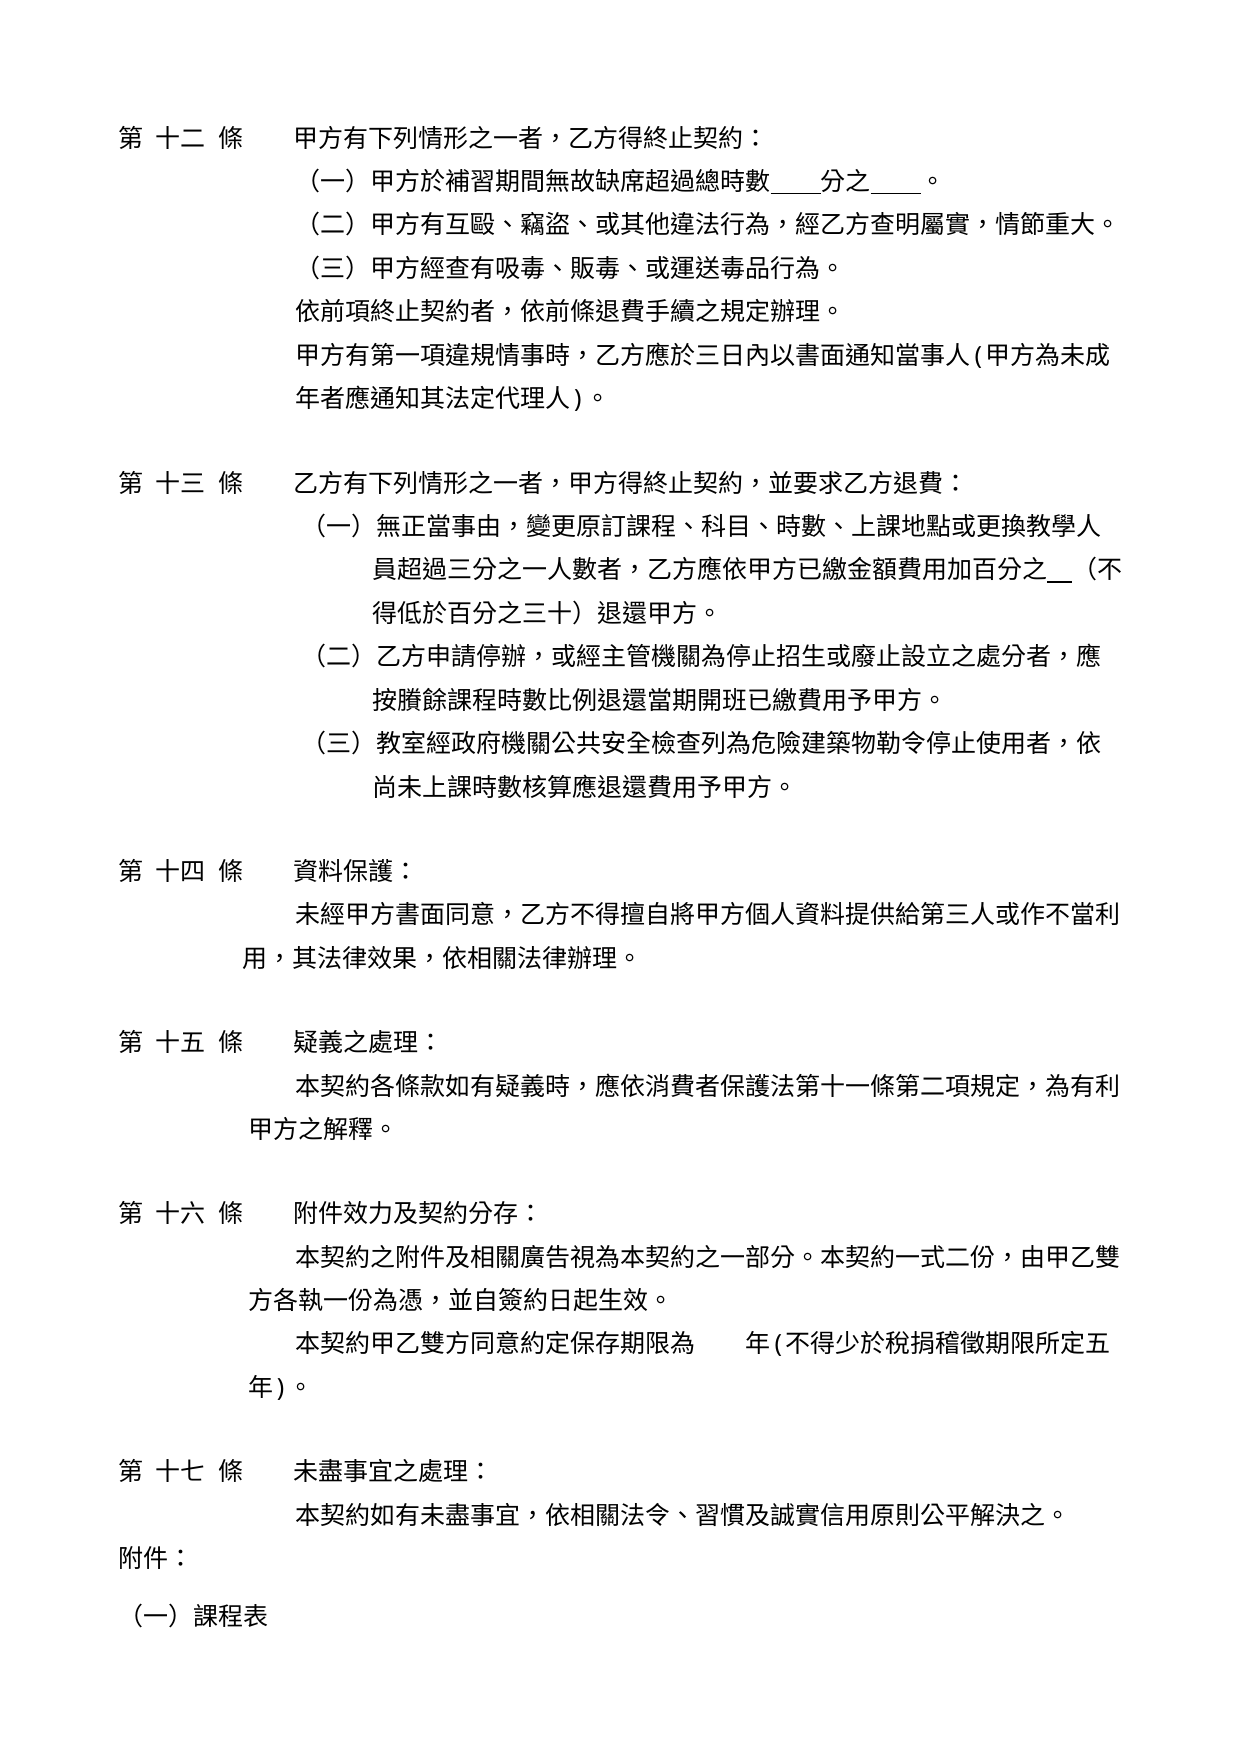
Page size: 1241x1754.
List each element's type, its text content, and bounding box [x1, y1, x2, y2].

text 本契約甲乙雙方同意約定保存期限為 年(不得少於稅捐稽徵期限所定五年)。 [248, 1324, 1122, 1404]
text （一）甲方於補習期間無故缺席超過總時數 分之 。 [118, 162, 1122, 198]
text 甲方有第一項違規情事時，乙方應於三日內以書面通知當事人(甲方為未成年者應通知其法定代理人)。 [295, 335, 1122, 415]
text 第 十四 條 資料保護： [118, 851, 1122, 888]
text 第 十七 條 未盡事宜之處理： [118, 1452, 1122, 1488]
text 第 十二 條 甲方有下列情形之一者，乙方得終止契約： [118, 118, 1122, 154]
text 第 十三 條 乙方有下列情形之一者，甲方得終止契約，並要求乙方退費： [118, 463, 1122, 499]
text 附件： [118, 1538, 1122, 1575]
text （二）乙方申請停辦，或經主管機關為停止招生或廢止設立之處分者，應按賸餘課程時數比例退還當期開班已繳費用予甲方。 [301, 637, 1122, 716]
text （三）甲方經查有吸毒、販毒、或運送毒品行為。 [118, 248, 1122, 285]
text 本契約各條款如有疑義時，應依消費者保護法第十一條第二項規定，為有利甲方之解釋。 [248, 1066, 1122, 1146]
text （一）無正當事由，變更原訂課程、科目、時數、上課地點或更換教學人員超過三分之一人數者，乙方應依甲方已繳金額費用加百分之 （不得低於百分之三十）退還甲方。 [301, 506, 1122, 629]
text 依前項終止契約者，依前條退費手續之規定辦理。 [118, 292, 1122, 328]
text （三）教室經政府機關公共安全檢查列為危險建築物勒令停止使用者，依尚未上課時數核算應退還費用予甲方。 [301, 724, 1122, 803]
text 本契約之附件及相關廣告視為本契約之一部分。本契約一式二份，由甲乙雙方各執一份為憑，並自簽約日起生效。 [248, 1237, 1122, 1317]
text 未經甲方書面同意，乙方不得擅自將甲方個人資料提供給第三人或作不當利用，其法律效果，依相關法律辦理。 [242, 895, 1122, 974]
text （一）課程表 [118, 1597, 1122, 1633]
text （二）甲方有互毆、竊盜、或其他違法行為，經乙方查明屬實，情節重大。 [118, 205, 1122, 241]
text 第 十六 條 附件效力及契約分存： [118, 1194, 1122, 1230]
text 本契約如有未盡事宜，依相關法令、習慣及誠實信用原則公平解決之。 [266, 1495, 1122, 1531]
text 第 十五 條 疑義之處理： [118, 1022, 1122, 1059]
